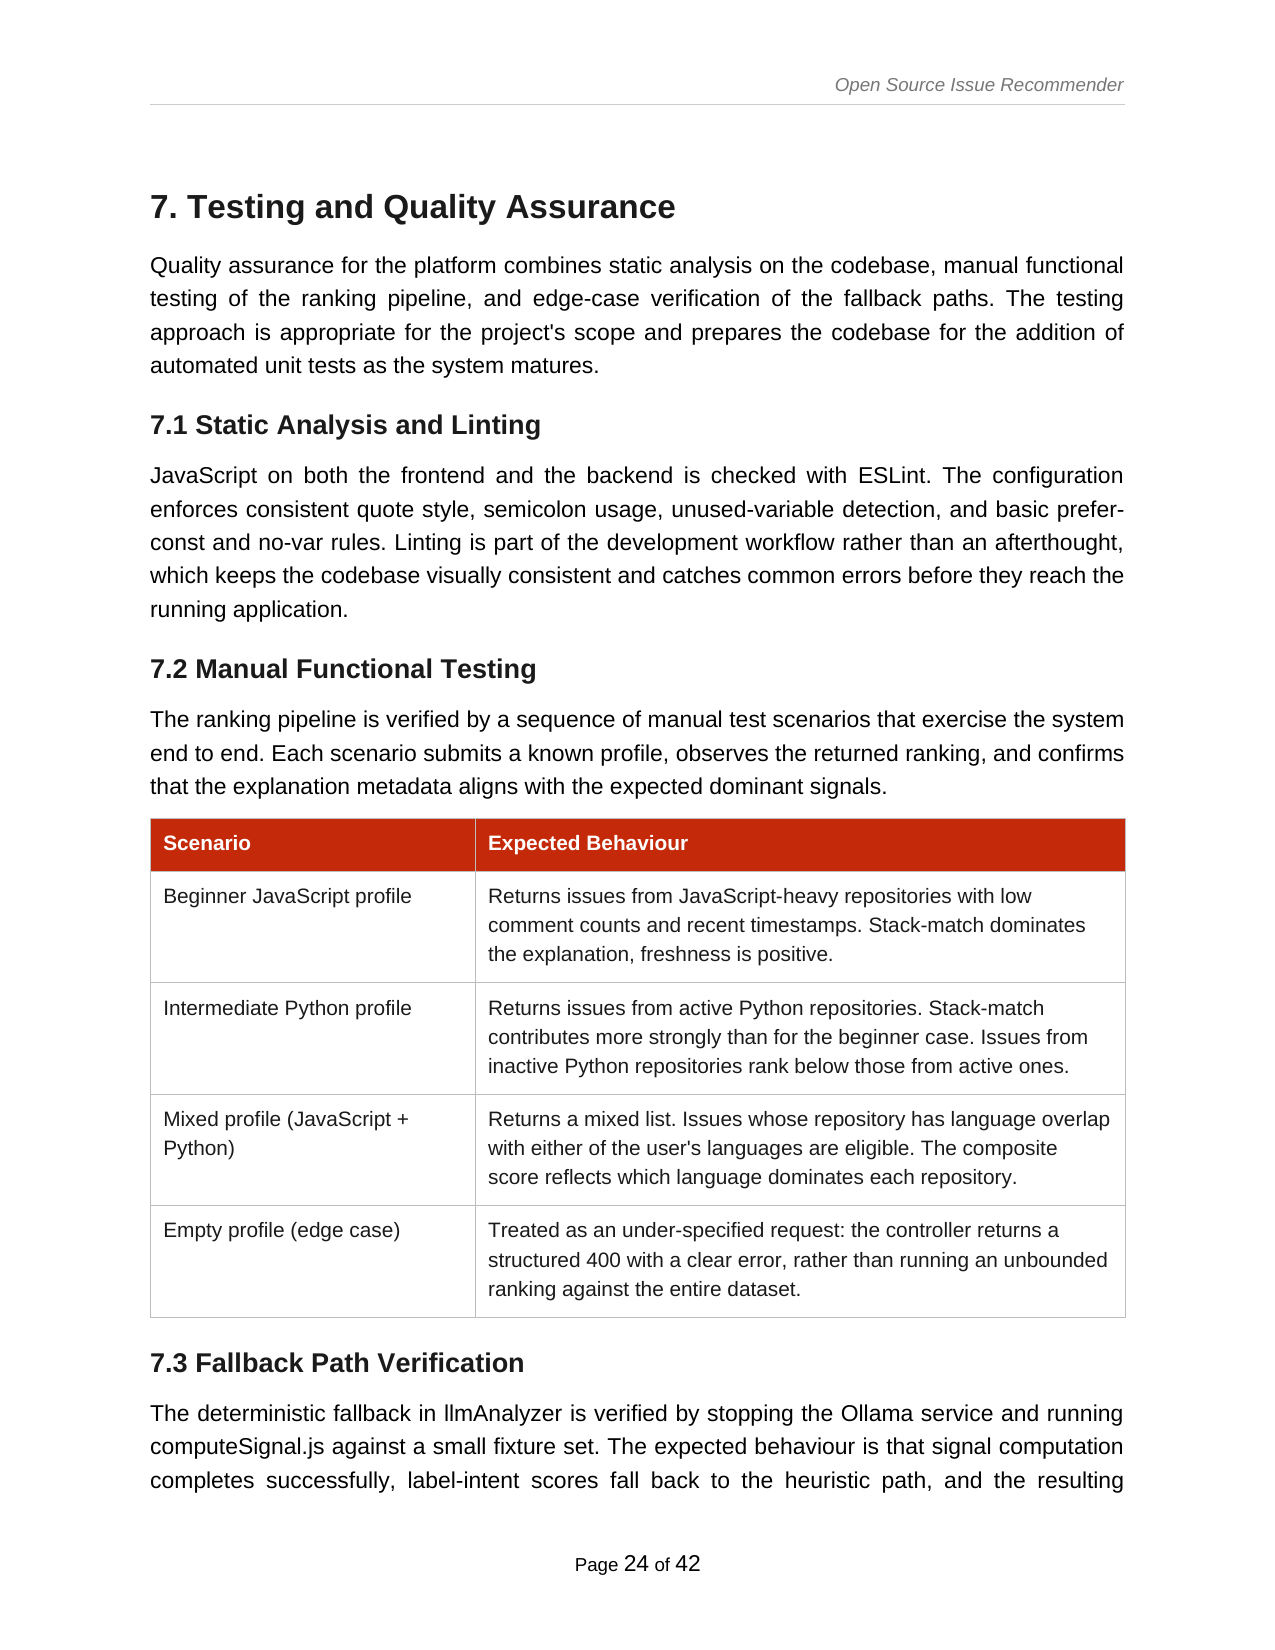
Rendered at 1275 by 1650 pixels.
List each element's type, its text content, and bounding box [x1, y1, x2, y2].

subtitle 7.2 Manual Functional Testing [150, 653, 1125, 684]
table_cell Returns issues from active Python repositories. Stack-match contributes more strongly than for the beginner case. Issues from inactive Python repositories rank below those from active ones. [476, 983, 1125, 1094]
table_header Scenario [151, 819, 475, 871]
text The deterministic fallback in llmAnalyzer is verified by stopping the Ollama service and running computeSignal.js against a small fixture set. The expected behaviour is that signal computation completes successfully, label-intent scores fall back to the heuristic path, and the resulting [150, 1395, 1125, 1495]
subtitle 7. Testing and Quality Assurance [150, 187, 1125, 226]
table_cell Treated as an under-specified request: the controller returns a structured 400 with a clear error, rather than running an unbounded ranking against the entire dataset. [476, 1206, 1125, 1317]
table_cell Returns issues from JavaScript-heavy repositories with low comment counts and recent timestamps. Stack-match dominates the explanation, freshness is positive. [476, 872, 1125, 982]
subtitle 7.1 Static Analysis and Linting [150, 409, 1125, 441]
subtitle 7.3 Fallback Path Verification [150, 1347, 1125, 1378]
text The ranking pipeline is verified by a sequence of manual test scenarios that exercise the system end to end. Each scenario submits a known profile, observes the returned ranking, and confirms that the explanation metadata aligns with the expected dominant signals. [150, 701, 1125, 801]
table_header Expected Behaviour [476, 819, 1125, 871]
table_cell Returns a mixed list. Issues whose repository has language overlap with either of the user's languages are eligible. The composite score reflects which language dominates each repository. [476, 1095, 1125, 1205]
table_cell Empty profile (edge case) [151, 1206, 475, 1317]
table_cell Intermediate Python profile [151, 983, 475, 1094]
text Quality assurance for the platform combines static analysis on the codebase, manual functional testing of the ranking pipeline, and edge-case verification of the fallback paths. The testing approach is appropriate for the project's scope and prepares the codebase for the addition of automated unit tests as the system matures. [150, 247, 1125, 380]
text JavaScript on both the frontend and the backend is checked with ESLint. The configuration enforces consistent quote style, semicolon usage, unused-variable detection, and basic prefer-const and no-var rules. Linting is part of the development workflow rather than an afterthought, which keeps the codebase visually consistent and catches common errors before they reach the running application. [150, 457, 1125, 624]
table_cell Beginner JavaScript profile [151, 872, 475, 982]
table_cell Mixed profile (JavaScript + Python) [151, 1095, 475, 1205]
